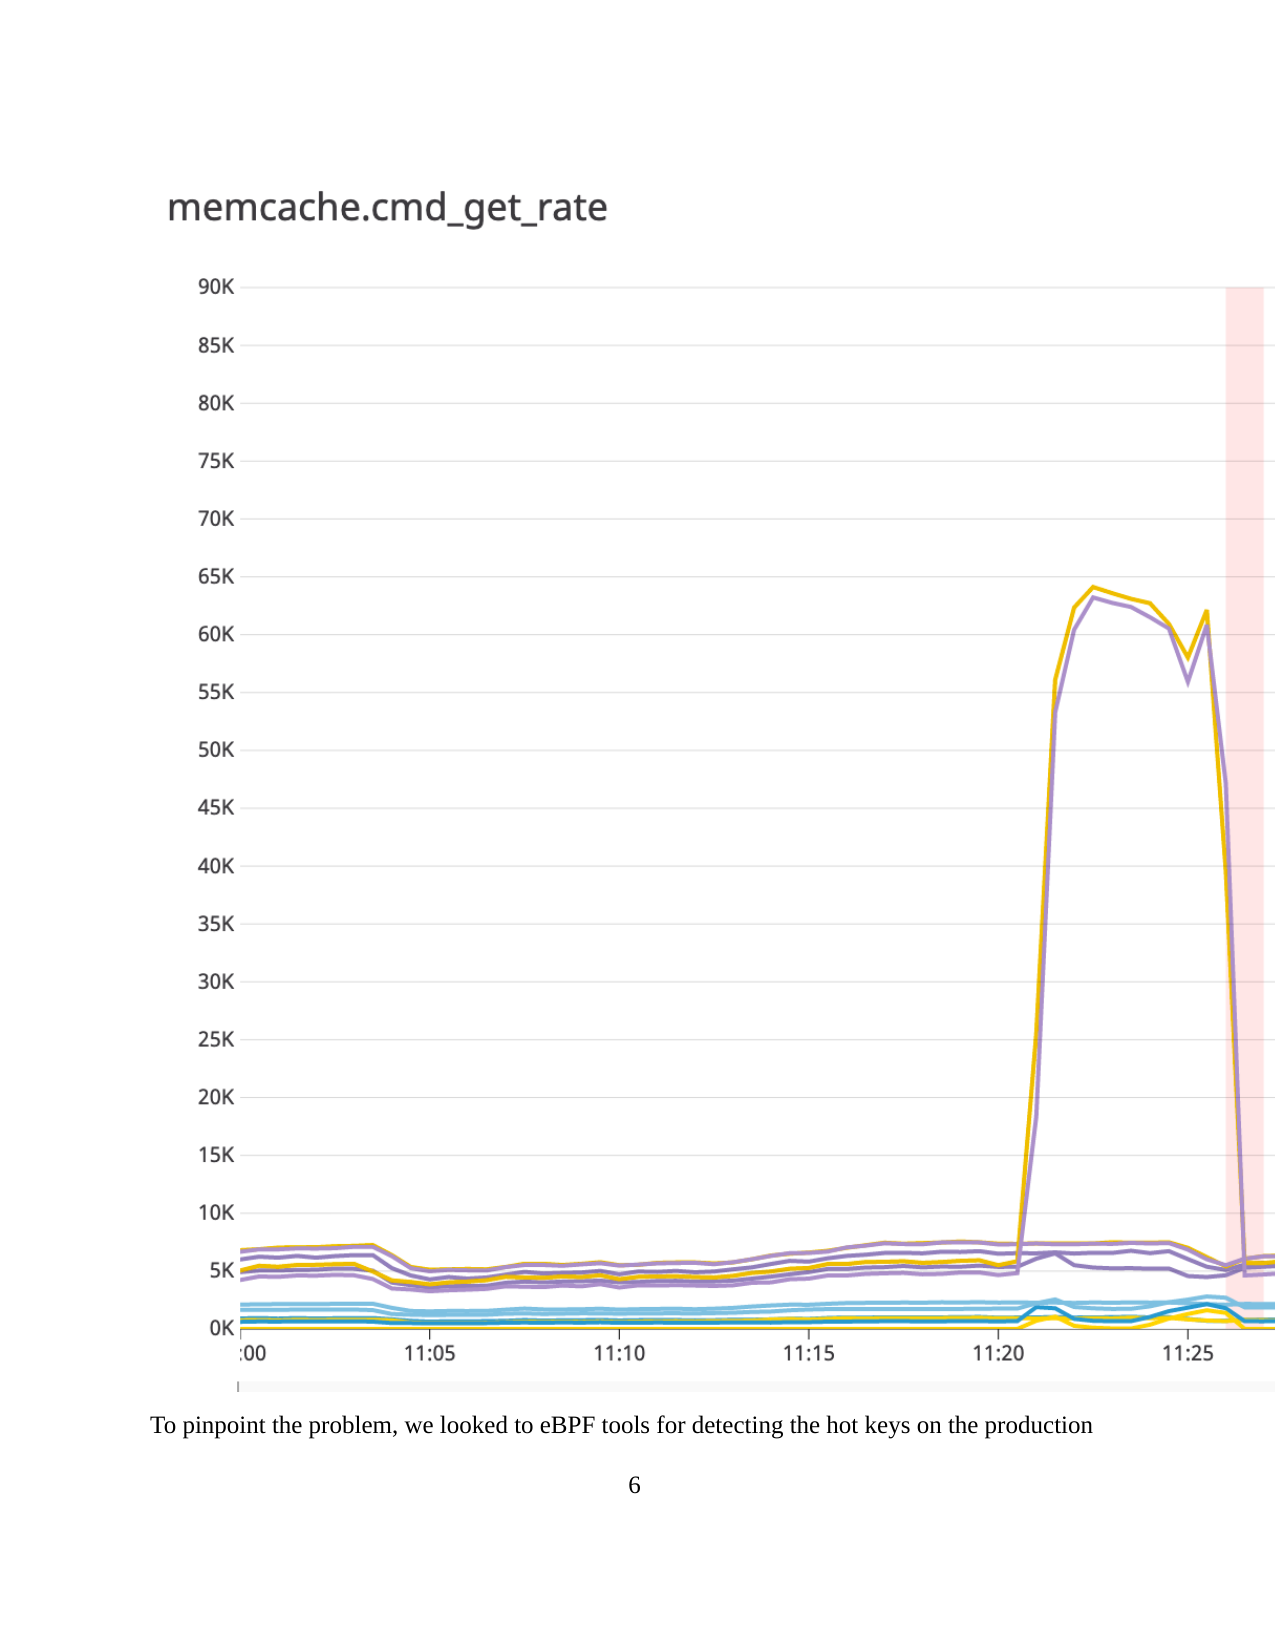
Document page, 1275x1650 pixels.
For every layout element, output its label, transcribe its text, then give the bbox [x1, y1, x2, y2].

text To pinpoint the problem, we looked to eBPF tools for detecting the hot keys on the production [150, 1410, 1125, 1439]
picture [150, 150, 1275, 1392]
